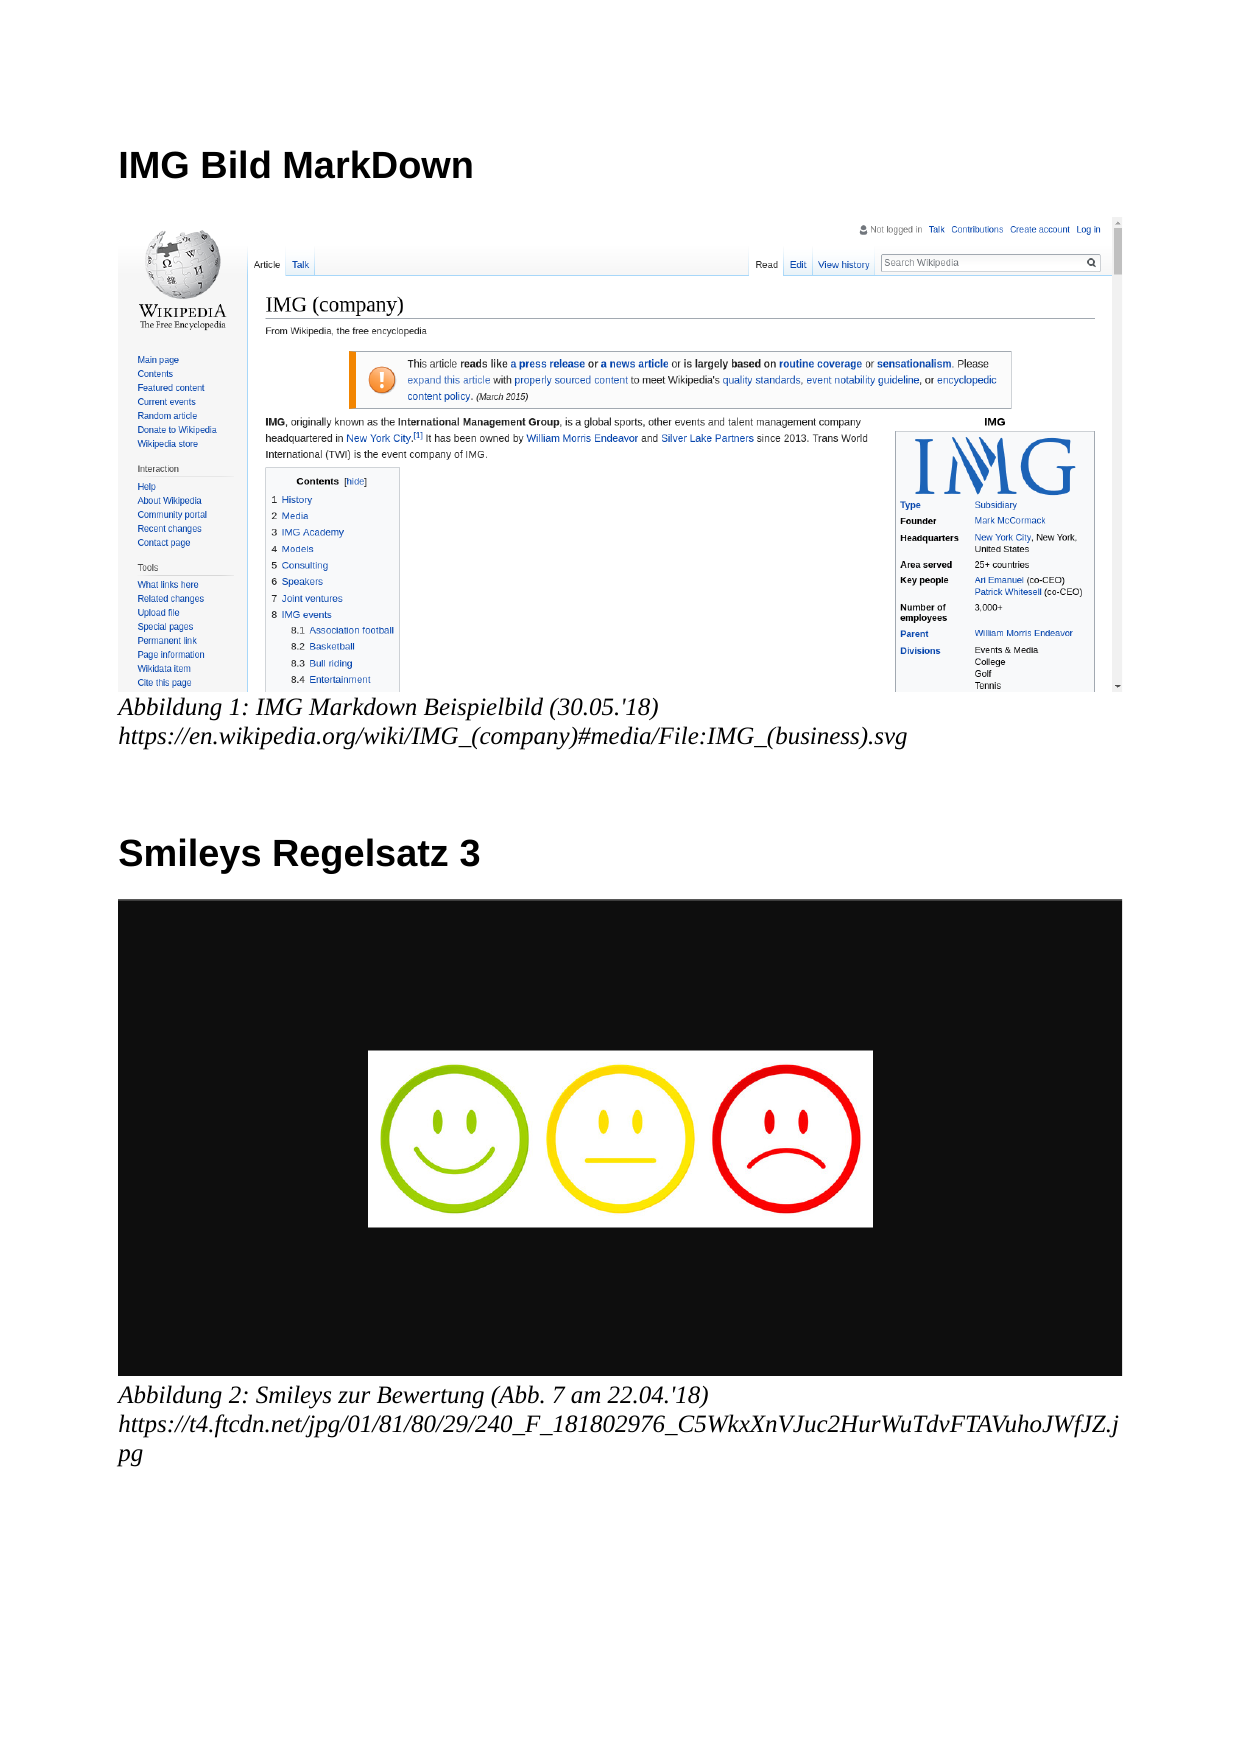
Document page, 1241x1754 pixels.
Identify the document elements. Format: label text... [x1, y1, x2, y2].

subtitle IMG Bild MarkDown [118, 143, 1122, 187]
picture [118, 899, 1123, 1376]
text Abbildung 2: Smileys zur Bewertung (Abb. 7 am 22.04.'18) https://t4.ftcdn.net/jpg/01/81/80/29/240_F_181802976_C5WkxXnVJuc2HurWuTdvFTAVuhoJWfJZ.jpg [118, 1376, 1122, 1467]
picture [118, 217, 1123, 692]
subtitle Smileys Regelsatz 3 [118, 831, 1122, 874]
text Abbildung 1: IMG Markdown Beispielbild (30.05.'18) https://en.wikipedia.org/wiki/IMG_(company)#media/File:IMG_(business).svg [118, 692, 1122, 749]
subtitle [118, 204, 1122, 217]
